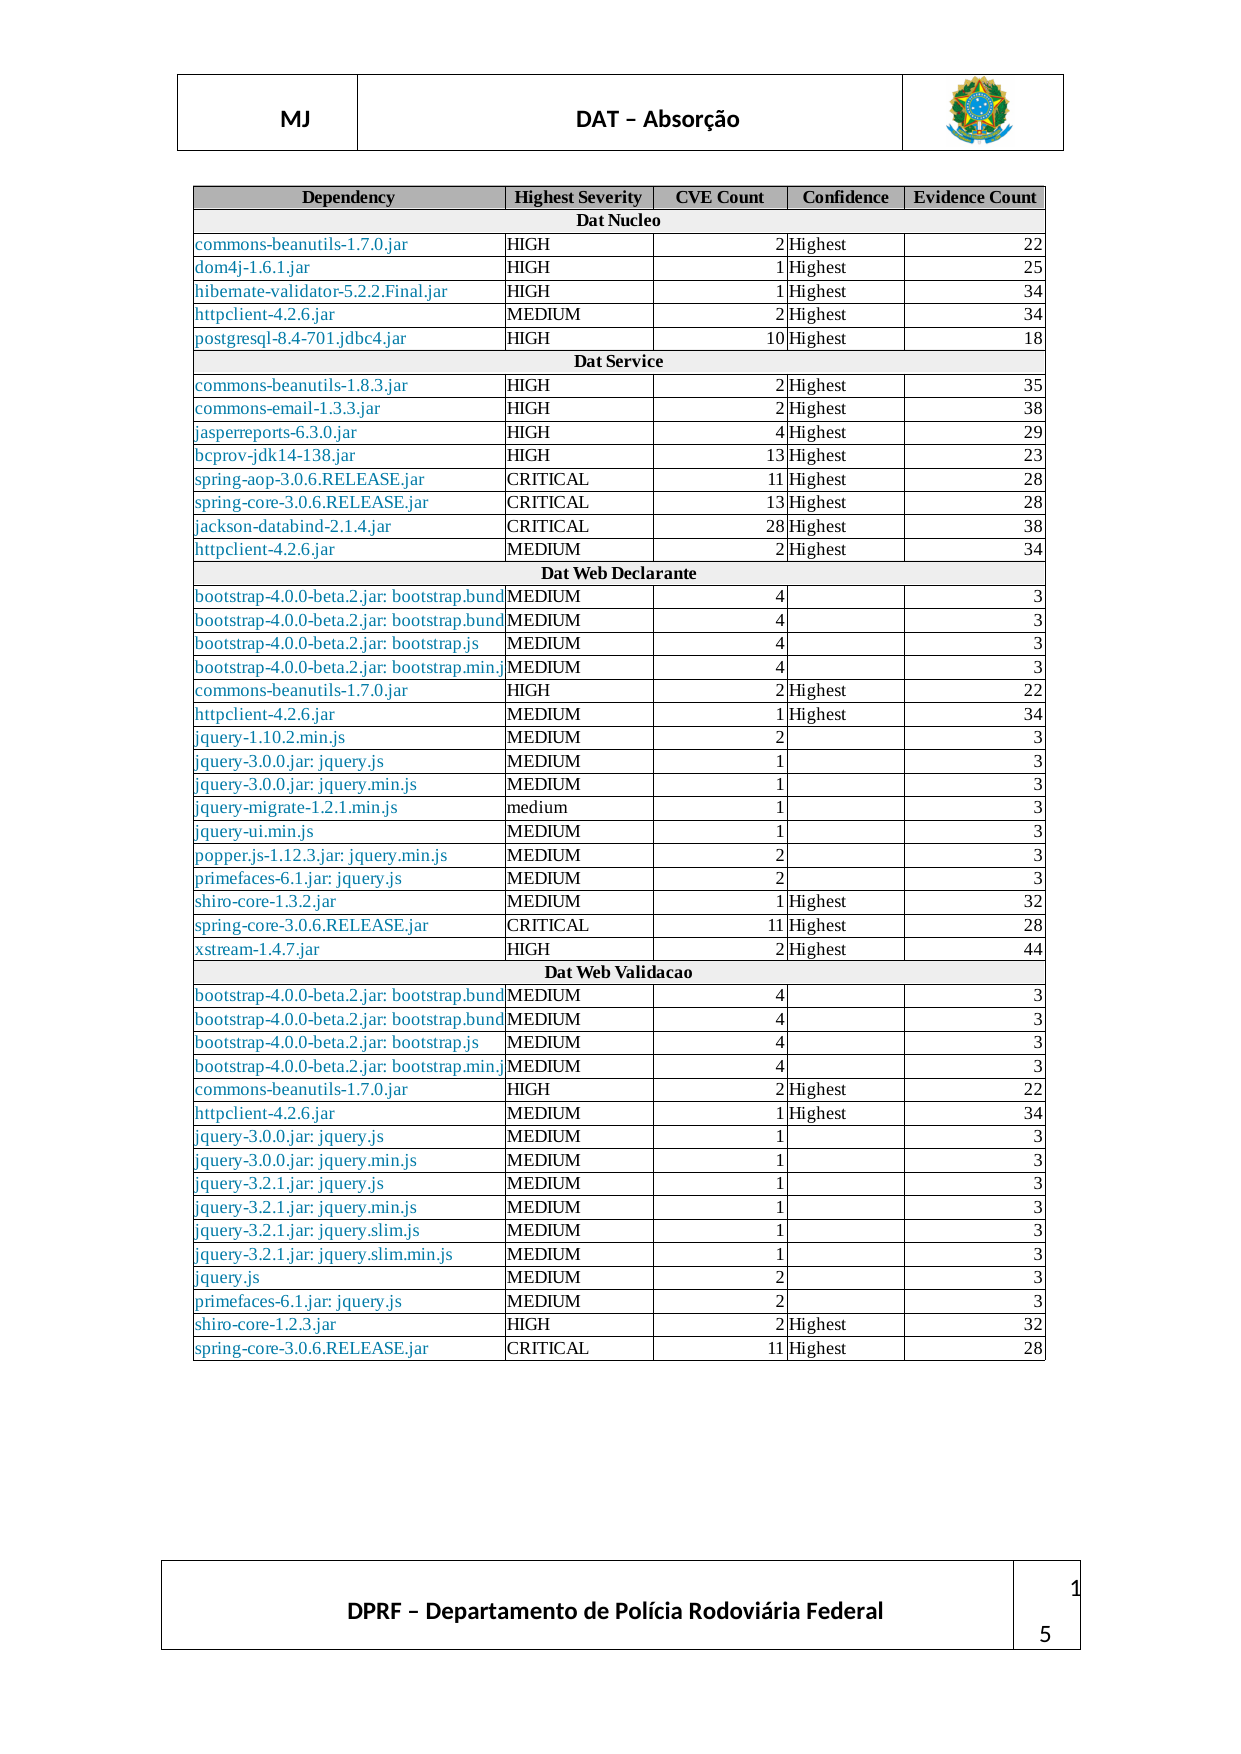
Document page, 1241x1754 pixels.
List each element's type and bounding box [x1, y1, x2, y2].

picture [213, 241, 218, 250]
picture [377, 664, 382, 673]
picture [322, 1298, 327, 1307]
picture [268, 828, 273, 837]
picture [352, 758, 357, 767]
picture [352, 1251, 357, 1260]
picture [236, 265, 240, 277]
picture [197, 260, 202, 273]
picture [407, 500, 411, 512]
picture [213, 405, 218, 414]
picture [340, 921, 346, 929]
picture [284, 804, 290, 813]
picture [253, 311, 258, 320]
picture [352, 804, 357, 813]
picture [295, 405, 301, 414]
picture [338, 336, 342, 348]
picture [352, 1157, 357, 1166]
picture [377, 1016, 382, 1025]
picture [250, 853, 254, 865]
picture [201, 922, 209, 935]
picture [439, 640, 444, 649]
picture [223, 852, 231, 865]
picture [392, 1059, 399, 1072]
picture [272, 378, 279, 391]
picture [466, 988, 473, 1001]
picture [218, 898, 228, 905]
picture [362, 686, 368, 696]
picture [426, 289, 430, 301]
picture [415, 922, 421, 931]
picture [392, 589, 399, 602]
picture [391, 475, 397, 483]
picture [377, 1039, 382, 1048]
picture [362, 240, 368, 250]
picture [439, 1039, 444, 1048]
picture [201, 894, 207, 907]
picture [253, 546, 258, 555]
picture [340, 498, 346, 506]
picture [439, 593, 444, 602]
picture [306, 946, 312, 955]
picture [308, 334, 314, 344]
picture [352, 1204, 357, 1213]
picture [333, 288, 338, 297]
picture [328, 237, 332, 250]
picture [330, 1321, 335, 1330]
picture [352, 1180, 357, 1189]
picture [328, 378, 332, 391]
picture [212, 452, 220, 465]
picture [392, 1035, 399, 1048]
picture [313, 1111, 317, 1123]
picture [291, 687, 297, 696]
picture [434, 288, 440, 297]
picture [439, 1016, 444, 1025]
picture [271, 849, 275, 859]
picture [357, 852, 363, 865]
picture [291, 1086, 297, 1095]
picture [313, 547, 317, 559]
picture [264, 731, 268, 741]
picture [218, 1321, 228, 1328]
picture [377, 593, 382, 602]
picture [244, 1298, 250, 1307]
picture [392, 1012, 399, 1025]
picture [466, 613, 473, 626]
picture [340, 1344, 346, 1352]
picture [244, 875, 250, 884]
picture [194, 307, 200, 320]
picture [194, 284, 200, 297]
picture [393, 335, 399, 344]
picture [313, 712, 317, 724]
picture [201, 1317, 207, 1330]
picture [260, 943, 264, 953]
picture [944, 75, 1020, 149]
picture [210, 284, 217, 297]
picture [336, 475, 342, 483]
picture [194, 1106, 200, 1119]
picture [194, 852, 202, 865]
picture [377, 640, 382, 649]
picture [377, 617, 382, 626]
picture [272, 683, 279, 696]
picture [377, 992, 382, 1001]
picture [242, 852, 247, 861]
picture [194, 335, 202, 348]
picture [407, 1346, 411, 1358]
picture [291, 241, 297, 250]
picture [371, 498, 379, 508]
picture [328, 683, 332, 696]
picture [252, 429, 260, 442]
picture [288, 284, 292, 297]
picture [415, 499, 421, 508]
picture [201, 1345, 209, 1358]
picture [392, 988, 399, 1001]
picture [344, 285, 350, 292]
picture [194, 542, 200, 555]
picture [330, 898, 335, 907]
picture [439, 992, 444, 1001]
picture [194, 707, 200, 720]
picture [392, 660, 399, 673]
picture [272, 1082, 279, 1095]
picture [201, 476, 209, 489]
picture [466, 1012, 473, 1025]
picture [213, 687, 218, 696]
picture [194, 1298, 202, 1311]
picture [349, 331, 353, 342]
picture [439, 1063, 444, 1072]
picture [319, 734, 324, 743]
picture [291, 382, 297, 391]
picture [352, 1227, 357, 1236]
picture [439, 617, 444, 626]
picture [367, 475, 374, 485]
picture [385, 523, 390, 532]
picture [392, 613, 399, 626]
picture [377, 1063, 382, 1072]
picture [194, 875, 202, 888]
picture [411, 476, 417, 485]
picture [213, 1086, 218, 1095]
picture [253, 711, 258, 720]
picture [421, 852, 426, 861]
picture [352, 1133, 357, 1142]
picture [278, 261, 282, 271]
picture [322, 875, 327, 884]
picture [352, 781, 357, 790]
picture [358, 475, 364, 483]
picture [371, 1344, 379, 1354]
picture [259, 335, 265, 348]
picture [415, 1345, 421, 1354]
picture [313, 312, 317, 324]
picture [466, 589, 473, 602]
picture [334, 453, 338, 465]
picture [407, 923, 411, 935]
picture [218, 946, 227, 953]
picture [213, 382, 218, 391]
picture [214, 852, 221, 865]
picture [371, 921, 379, 931]
picture [201, 499, 209, 512]
picture [304, 449, 308, 459]
picture [253, 1110, 258, 1119]
picture [287, 945, 293, 955]
picture [439, 664, 444, 673]
picture [328, 1082, 332, 1095]
picture [433, 853, 437, 865]
picture [244, 288, 250, 297]
picture [392, 636, 399, 649]
picture [362, 1085, 368, 1095]
picture [272, 237, 279, 250]
